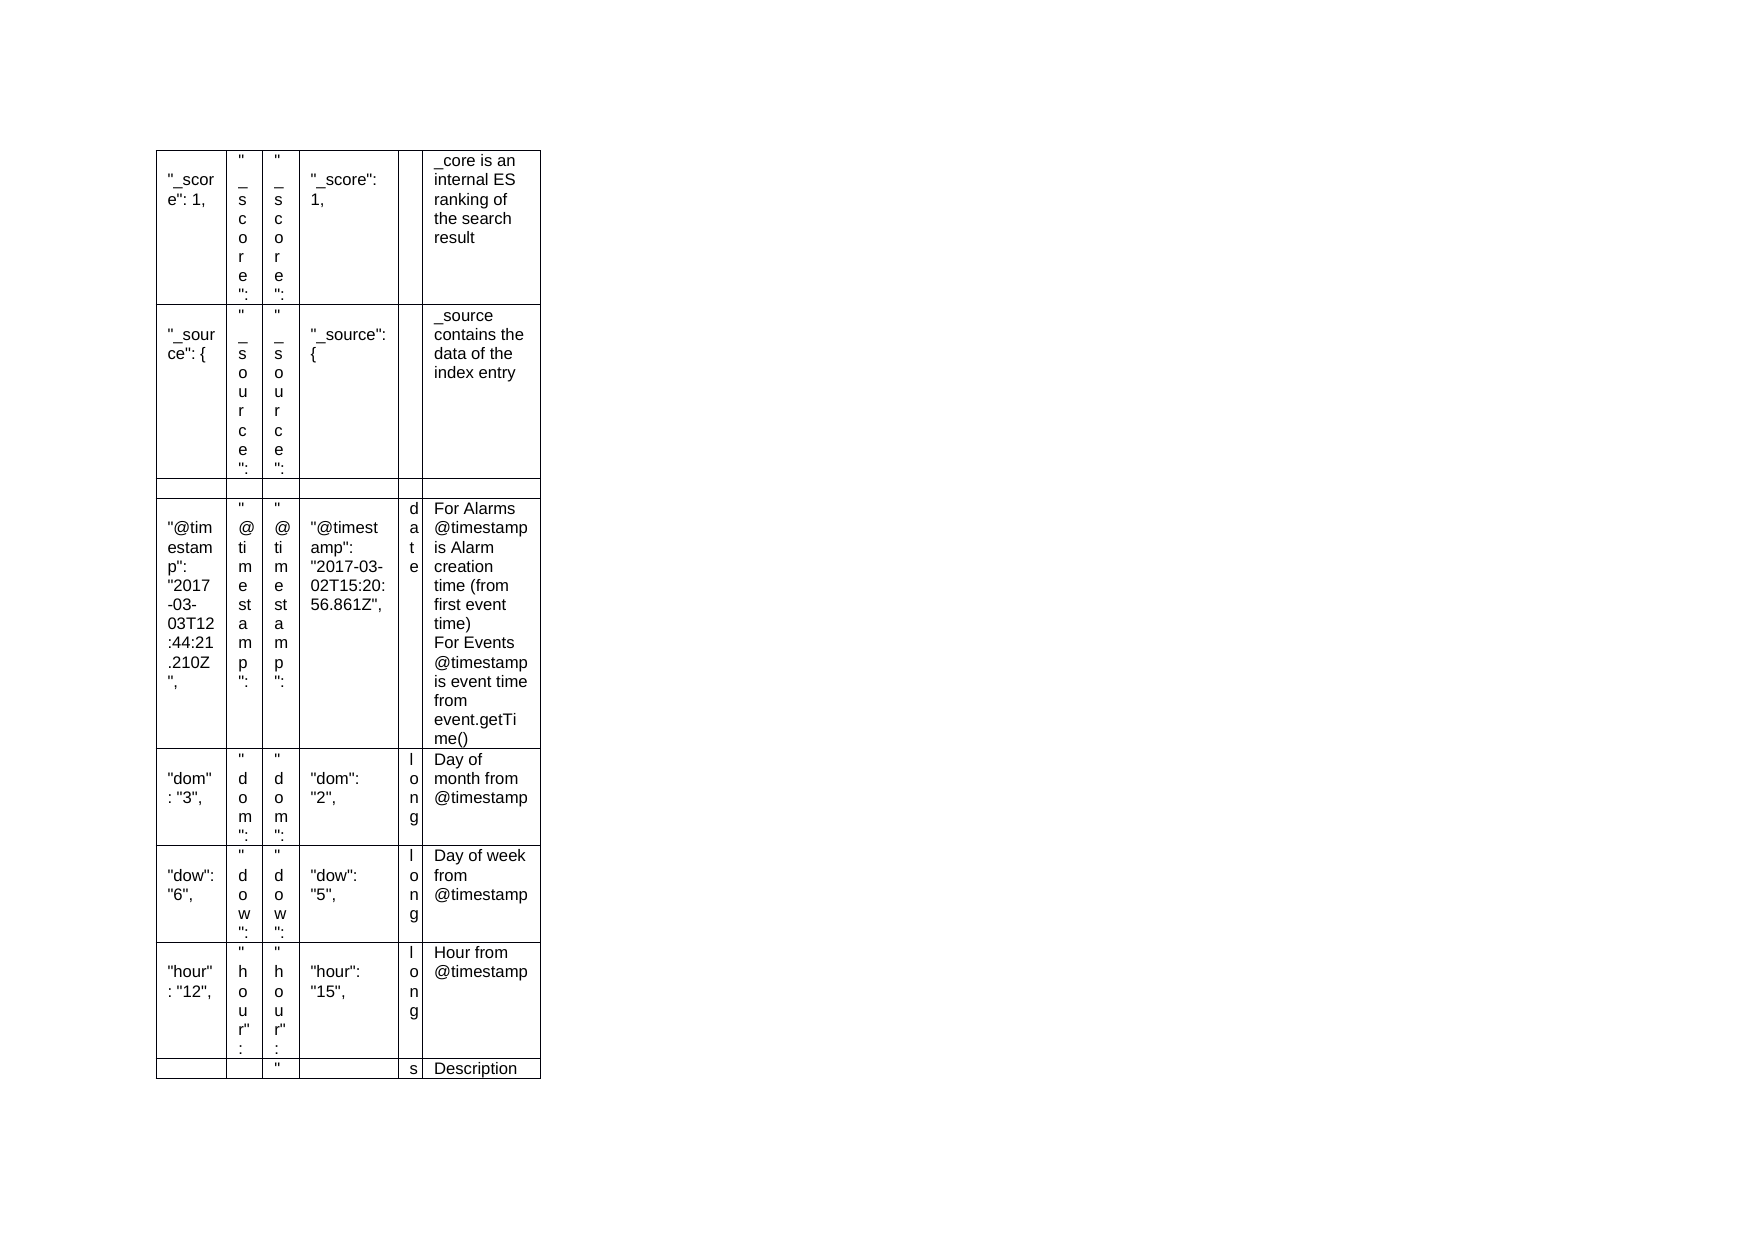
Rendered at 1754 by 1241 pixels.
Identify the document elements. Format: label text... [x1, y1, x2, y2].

table_cell long [399, 846, 422, 942]
table_cell "hour": "12", [157, 943, 226, 1058]
table_cell date [399, 499, 422, 748]
table_cell "hour": [263, 943, 299, 1058]
table_cell "dow": "5", [300, 846, 398, 942]
table_cell "_source": { [157, 305, 226, 478]
table_cell "hour": [227, 943, 262, 1058]
table_cell [227, 479, 262, 498]
table_cell "dom": "2", [300, 749, 398, 845]
table_cell [300, 1059, 398, 1078]
table_cell "_score": [263, 151, 299, 304]
table_cell Description [423, 1059, 540, 1078]
table_cell "dow": [263, 846, 299, 942]
table_cell Hour from @timestamp [423, 943, 540, 1058]
table_cell long [399, 749, 422, 845]
table_cell "dom": [227, 749, 262, 845]
table_cell "_score": 1, [157, 151, 226, 304]
table_cell "@timestamp": [227, 499, 262, 748]
table_cell long [399, 943, 422, 1058]
table_cell [157, 479, 226, 498]
table_cell "@timestamp": "2017-03-02T15:20:56.861Z", [300, 499, 398, 748]
table_cell Day of week from @timestamp [423, 846, 540, 942]
table_cell "dom": "3", [157, 749, 226, 845]
table_cell "_source": [263, 305, 299, 478]
table_cell "dom": [263, 749, 299, 845]
table_cell "_source": { [300, 305, 398, 478]
table_cell _source contains the data of the index entry [423, 305, 540, 478]
table_cell "dow": "6", [157, 846, 226, 942]
table_cell [399, 479, 422, 498]
table_cell Day of month from @timestamp [423, 749, 540, 845]
table_cell [263, 479, 299, 498]
table_cell "_score": [227, 151, 262, 304]
table_cell "@timestamp": "2017-03-03T12:44:21.210Z", [157, 499, 226, 748]
table_cell [423, 479, 540, 498]
table_cell _core is an internal ES ranking of the search result [423, 151, 540, 304]
table_cell [399, 305, 422, 478]
table_cell [399, 151, 422, 304]
table_cell "dow": [227, 846, 262, 942]
table_cell [300, 479, 398, 498]
table_cell For Alarms @timestamp is Alarm creation time (from first event time) For Events @timestamp is event time from event.getTime() [423, 499, 540, 748]
table_cell [157, 1059, 226, 1078]
table_cell "_source": [227, 305, 262, 478]
table_cell [227, 1059, 262, 1078]
table_cell s [399, 1059, 422, 1078]
table_cell "_score": 1, [300, 151, 398, 304]
table_cell "hour": "15", [300, 943, 398, 1058]
table_cell " [263, 1059, 299, 1078]
table_cell "@timestamp": [263, 499, 299, 748]
